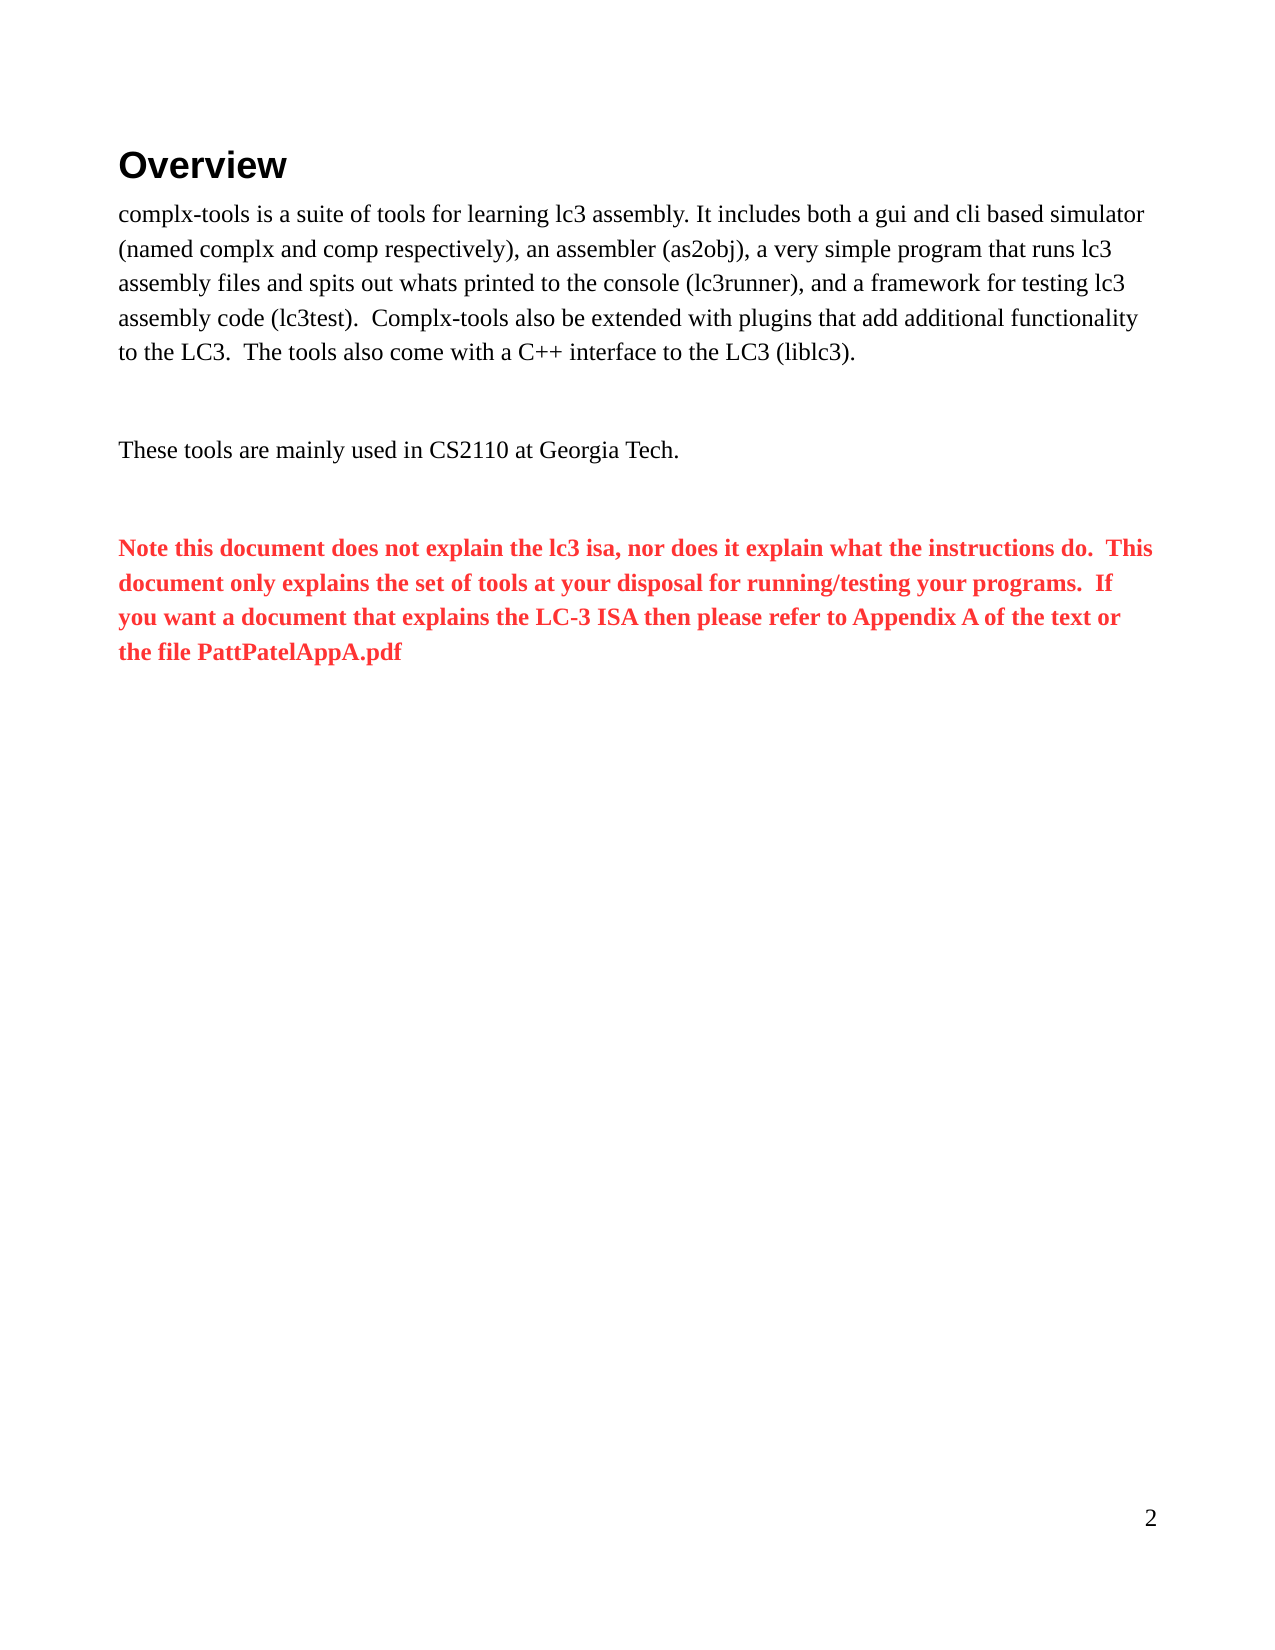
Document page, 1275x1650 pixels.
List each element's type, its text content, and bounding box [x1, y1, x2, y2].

text Note this document does not explain the lc3 isa, nor does it explain what the instructions do. This document only explains the set of tools at your disposal for running/testing your programs. If you want a document that explains the LC-3 ISA then please refer to Appendix A of the text or the file PattPatelAppA.pdf [118, 533, 1157, 666]
subtitle Overview [118, 143, 1157, 187]
text complx-tools is a suite of tools for learning lc3 assembly. It includes both a gui and cli based simulator (named complx and comp respectively), an assembler (as2obj), a very simple program that runs lc3 assembly files and spits out whats printed to the console (lc3runner), and a framework for testing lc3 assembly code (lc3test). Complx-tools also be extended with plugins that add additional functionality to the LC3. The tools also come with a C++ interface to the LC3 (liblc3). [118, 199, 1157, 366]
text These tools are mainly used in CS2110 at Georgia Tech. [118, 435, 1157, 464]
